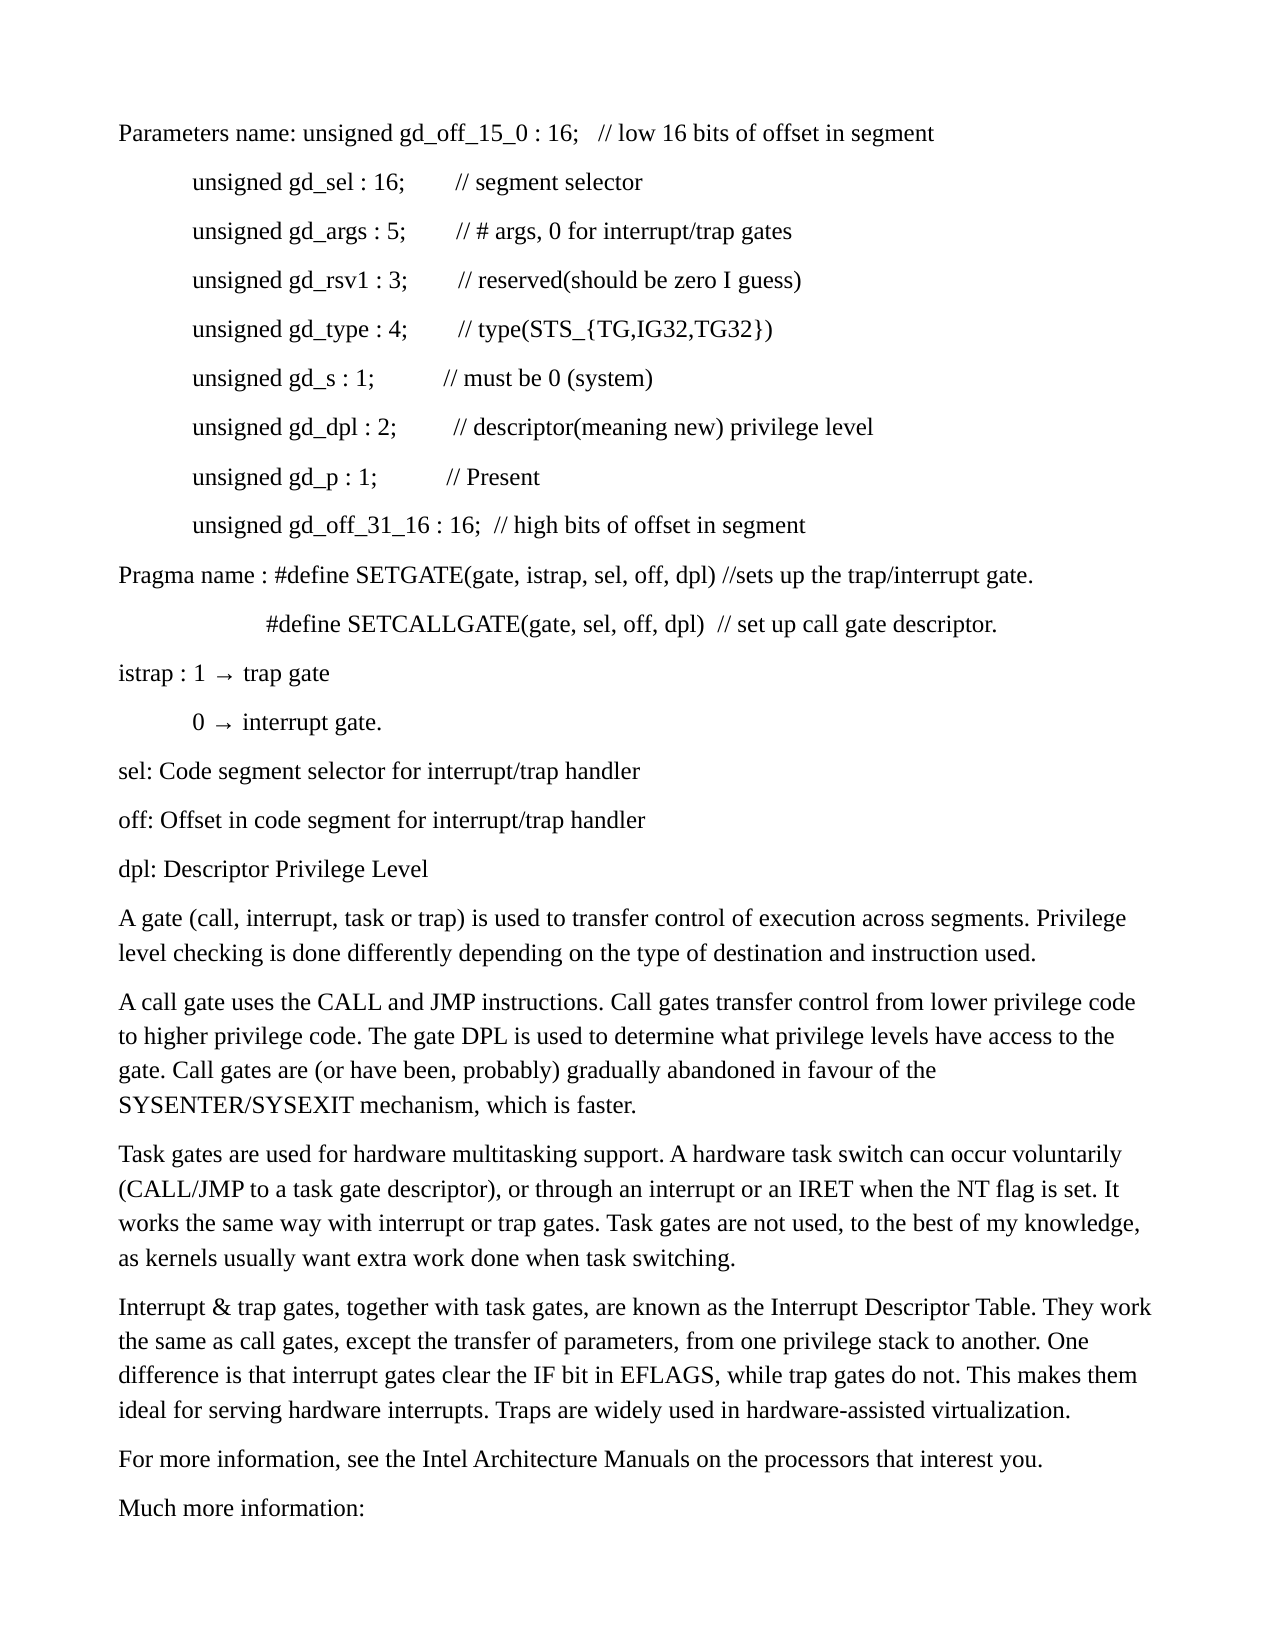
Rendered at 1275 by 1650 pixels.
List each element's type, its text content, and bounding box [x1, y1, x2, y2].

text Pragma name : #define SETGATE(gate, istrap, sel, off, dpl) //sets up the trap/interrupt gate. [118, 560, 1157, 588]
text A call gate uses the CALL and JMP instructions. Call gates transfer control from lower privilege code to higher privilege code. The gate DPL is used to determine what privilege levels have access to the gate. Call gates are (or have been, probably) gradually abandoned in favour of the SYSENTER/SYSEXIT mechanism, which is faster. [118, 987, 1157, 1119]
text #define SETCALLGATE(gate, sel, off, dpl) // set up call gate descriptor. [118, 609, 1157, 637]
text Task gates are used for hardware multitasking support. A hardware task switch can occur voluntarily (CALL/JMP to a task gate descriptor), or through an interrupt or an IRET when the NT flag is set. It works the same way with interrupt or trap gates. Task gates are not used, to the best of my knowledge, as kernels usually want extra work done when task switching. [118, 1139, 1157, 1271]
text sel: Code segment selector for interrupt/trap handler [118, 756, 1157, 785]
text A gate (call, interrupt, task or trap) is used to transfer control of execution across segments. Privilege level checking is done differently depending on the type of destination and instruction used. [118, 903, 1157, 966]
text 0 → interrupt gate. [118, 707, 1157, 736]
text unsigned gd_dpl : 2; // descriptor(meaning new) privilege level [118, 412, 1157, 441]
text unsigned gd_type : 4; // type(STS_{TG,IG32,TG32}) [118, 314, 1157, 343]
text unsigned gd_p : 1; // Present [118, 462, 1157, 490]
text unsigned gd_rsv1 : 3; // reserved(should be zero I guess) [118, 265, 1157, 294]
text dpl: Descriptor Privilege Level [118, 854, 1157, 883]
text Much more information: [118, 1493, 1157, 1522]
text unsigned gd_sel : 16; // segment selector [118, 167, 1157, 196]
text off: Offset in code segment for interrupt/trap handler [118, 805, 1157, 834]
text Interrupt & trap gates, together with task gates, are known as the Interrupt Descriptor Table. They work the same as call gates, except the transfer of parameters, from one privilege stack to another. One difference is that interrupt gates clear the IF bit in EFLAGS, while trap gates do not. This makes them ideal for serving hardware interrupts. Traps are widely used in hardware-assisted virtualization. [118, 1292, 1157, 1424]
text Parameters name: unsigned gd_off_15_0 : 16; // low 16 bits of offset in segment [118, 118, 1157, 147]
text unsigned gd_s : 1; // must be 0 (system) [118, 363, 1157, 392]
text unsigned gd_args : 5; // # args, 0 for interrupt/trap gates [118, 216, 1157, 245]
text unsigned gd_off_31_16 : 16; // high bits of offset in segment [118, 511, 1157, 539]
text istrap : 1 → trap gate [118, 658, 1157, 687]
text For more information, see the Intel Architecture Manuals on the processors that interest you. [118, 1444, 1157, 1473]
